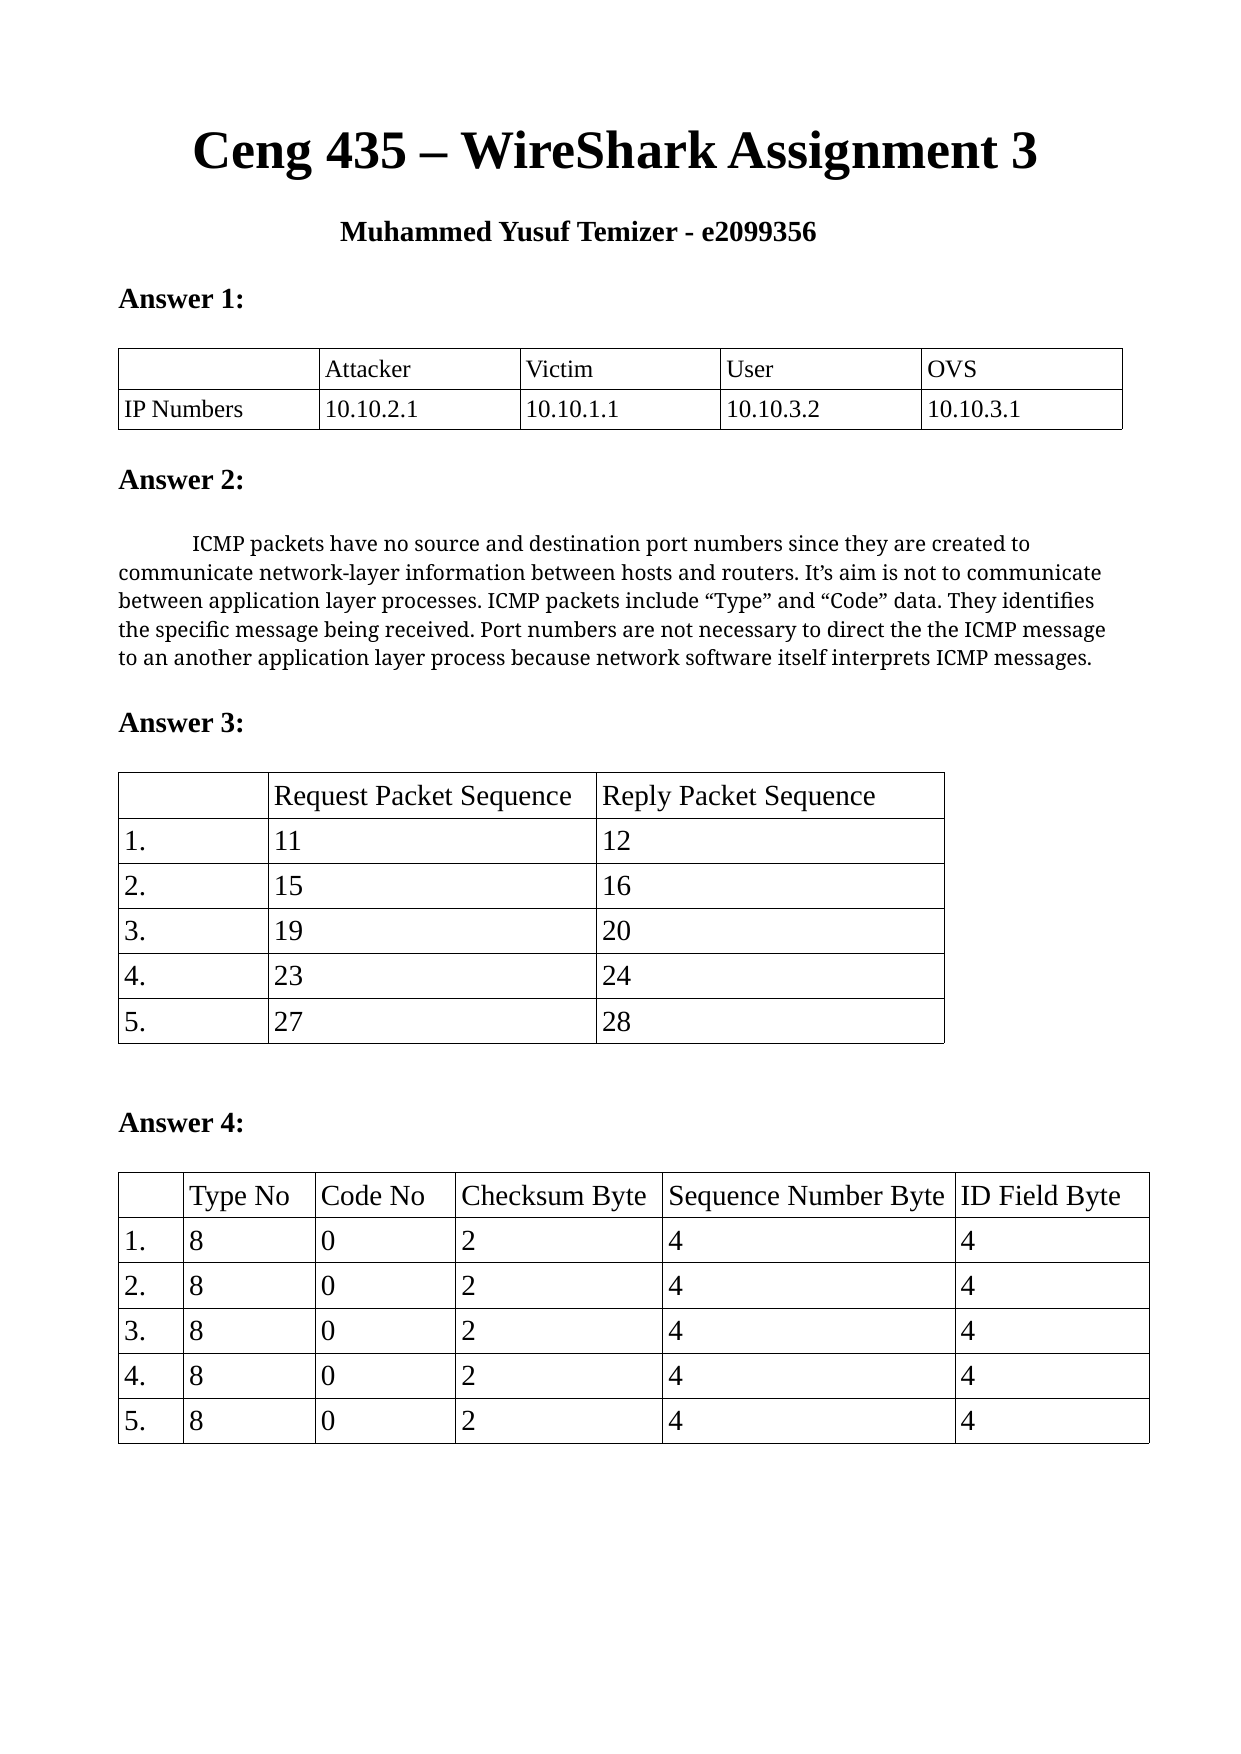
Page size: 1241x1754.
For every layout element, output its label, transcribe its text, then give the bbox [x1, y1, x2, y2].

table_cell 0 [316, 1309, 455, 1352]
table_header [119, 773, 268, 817]
table_cell 23 [269, 954, 596, 998]
table_cell 8 [184, 1354, 315, 1398]
table_cell 10.10.3.2 [721, 390, 921, 429]
table_cell 15 [269, 864, 596, 908]
table_cell 20 [597, 909, 944, 953]
text Ceng 435 – WireShark Assignment 3 [118, 118, 1122, 180]
table_cell 2. [119, 864, 268, 908]
table_cell 8 [184, 1309, 315, 1352]
table_cell 5. [119, 999, 268, 1043]
table_cell 4 [956, 1263, 1149, 1307]
text Answer 4: [118, 1105, 1122, 1138]
table_cell 5. [119, 1399, 183, 1443]
table_cell 4 [956, 1399, 1149, 1443]
table_cell 0 [316, 1218, 455, 1262]
table_cell 4 [663, 1399, 955, 1443]
table_cell 2 [456, 1309, 662, 1352]
table_cell 27 [269, 999, 596, 1043]
table_cell 4 [663, 1218, 955, 1262]
table_header OVS [922, 349, 1122, 388]
table_cell 24 [597, 954, 944, 998]
table_cell 4 [956, 1354, 1149, 1398]
table_cell 0 [316, 1354, 455, 1398]
table_cell 4 [663, 1263, 955, 1307]
table_cell 12 [597, 819, 944, 862]
table_cell 0 [316, 1263, 455, 1307]
table_header [119, 349, 319, 388]
table_header Victim [521, 349, 720, 388]
table_cell 3. [119, 909, 268, 953]
table_cell 4 [956, 1218, 1149, 1262]
table_cell 28 [597, 999, 944, 1043]
table_cell 4. [119, 1354, 183, 1398]
table_cell 2 [456, 1218, 662, 1262]
table_cell 0 [316, 1399, 455, 1443]
text Answer 3: [118, 705, 1122, 739]
text Muhammed Yusuf Temizer - e2099356 [118, 214, 1122, 247]
table_cell 3. [119, 1309, 183, 1352]
table_header Attacker [320, 349, 520, 388]
table_cell IP Numbers [119, 390, 319, 429]
table_cell 2 [456, 1399, 662, 1443]
table_cell 11 [269, 819, 596, 862]
table_header Sequence Number Byte [663, 1173, 955, 1217]
table_cell 19 [269, 909, 596, 953]
table_cell 2 [456, 1354, 662, 1398]
table_cell 8 [184, 1399, 315, 1443]
table_cell 2. [119, 1263, 183, 1307]
table_cell 1. [119, 1218, 183, 1262]
text Answer 1: [118, 281, 1122, 314]
table_cell 4 [956, 1309, 1149, 1352]
text Answer 2: [118, 462, 1122, 496]
table_header Code No [316, 1173, 455, 1217]
table_cell 8 [184, 1218, 315, 1262]
table_header [119, 1173, 183, 1217]
text ICMP packets have no source and destination port numbers since they are created to communicate network-layer information between hosts and routers. It’s aim is not to communicate between application layer processes. ICMP packets include “Type” and “Code” data. They identifies the specific message being received. Port numbers are not necessary to direct the the ICMP message to an another application layer process because network software itself interprets ICMP messages. [118, 529, 1122, 672]
table_cell 16 [597, 864, 944, 908]
table_header Type No [184, 1173, 315, 1217]
table_cell 10.10.1.1 [521, 390, 720, 429]
table_header Reply Packet Sequence [597, 773, 944, 817]
table_cell 10.10.3.1 [922, 390, 1122, 429]
table_cell 1. [119, 819, 268, 862]
table_header User [721, 349, 921, 388]
table_cell 4. [119, 954, 268, 998]
table_header Checksum Byte [456, 1173, 662, 1217]
table_header ID Field Byte [956, 1173, 1149, 1217]
table_cell 2 [456, 1263, 662, 1307]
table_header Request Packet Sequence [269, 773, 596, 817]
table_cell 10.10.2.1 [320, 390, 520, 429]
table_cell 4 [663, 1354, 955, 1398]
table_cell 4 [663, 1309, 955, 1352]
table_cell 8 [184, 1263, 315, 1307]
